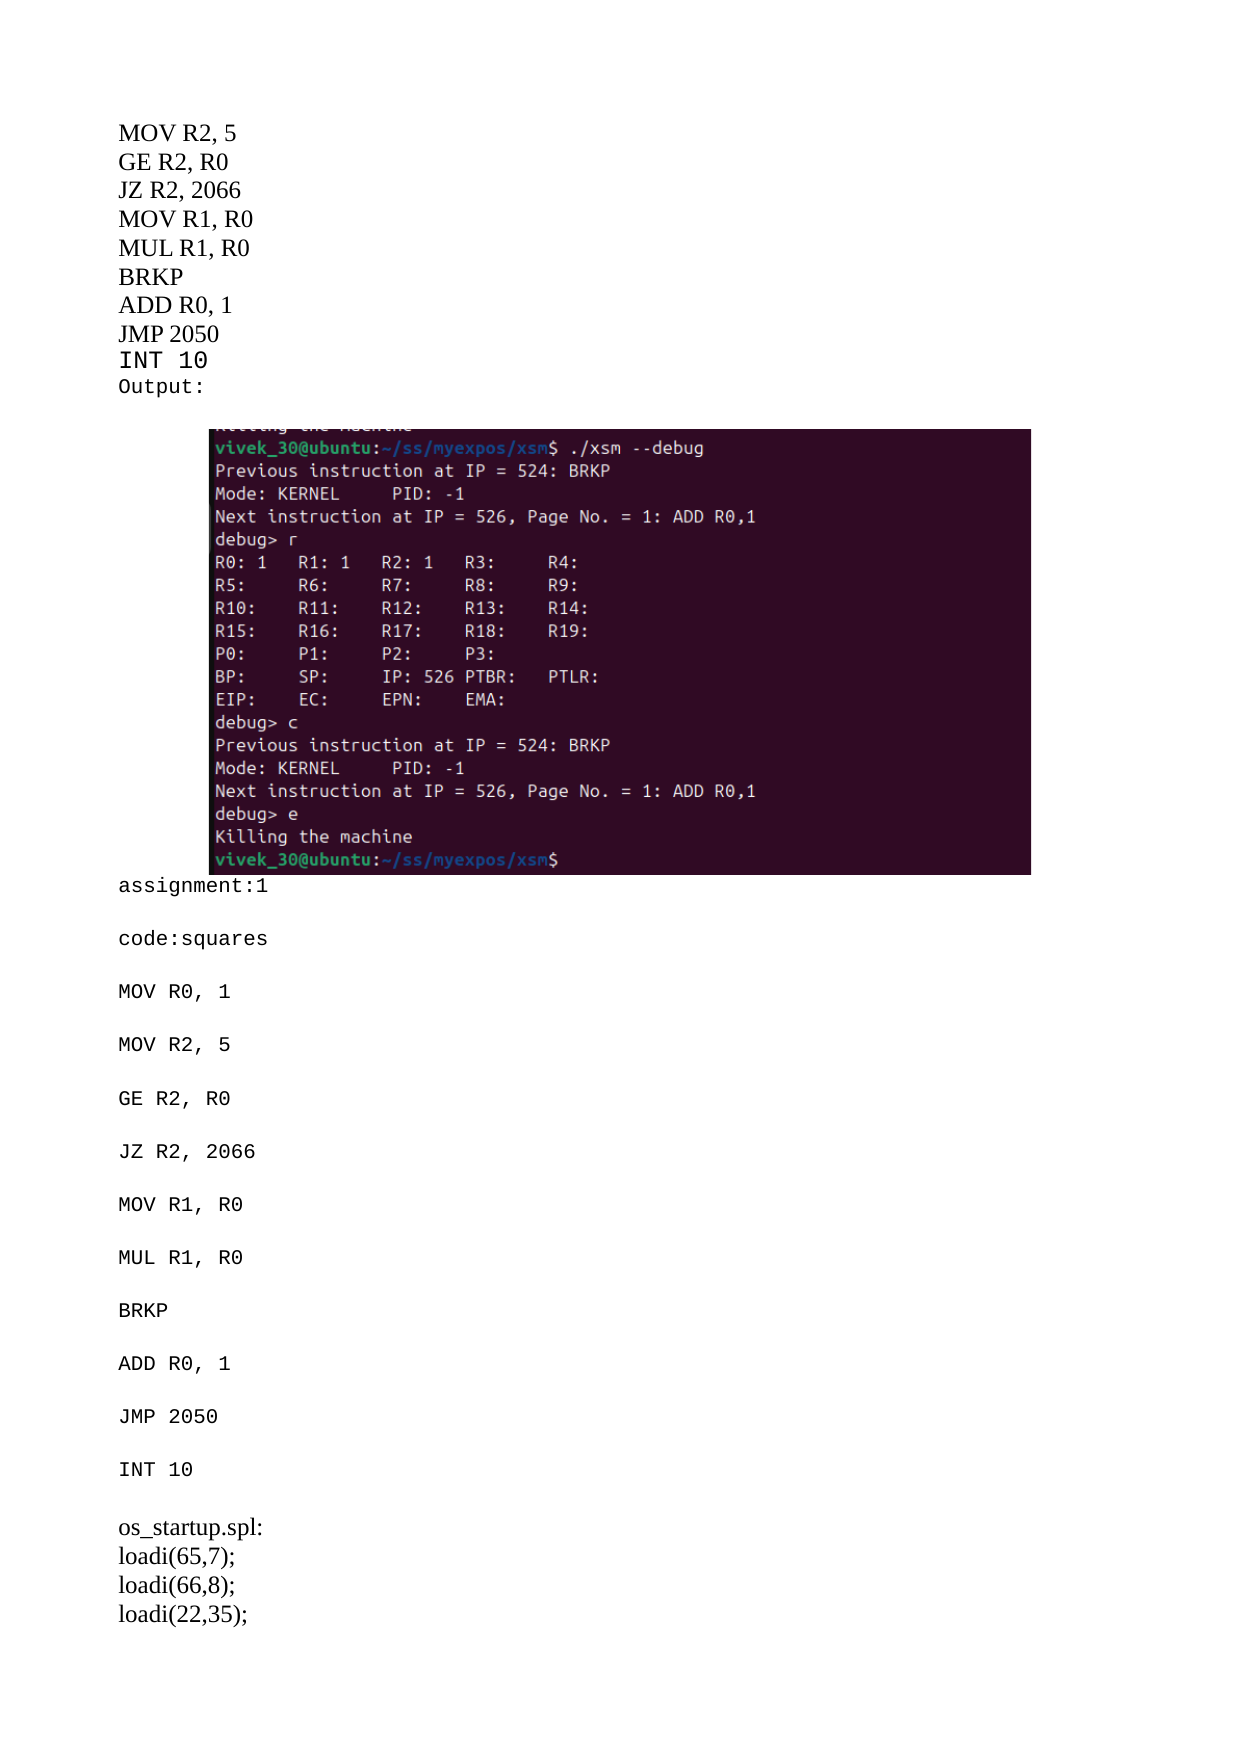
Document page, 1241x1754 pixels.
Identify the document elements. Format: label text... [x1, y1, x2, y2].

text code:squares [118, 928, 1122, 952]
text BRKP [118, 1300, 1122, 1324]
text MOV R2, 5 [118, 1034, 1122, 1058]
text loadi(65,7); [118, 1541, 1122, 1570]
text GE R2, R0 [118, 1087, 1122, 1111]
text MUL R1, R0 [118, 233, 1122, 262]
text MOV R2, 5 [118, 118, 1122, 147]
text JMP 2050 [118, 319, 1122, 348]
text loadi(66,8); [118, 1570, 1122, 1599]
text loadi(22,35); [118, 1599, 1122, 1627]
text INT 10 [118, 1459, 1122, 1483]
text ADD R0, 1 [118, 1353, 1122, 1377]
text MOV R1, R0 [118, 1194, 1122, 1217]
text JZ R2, 2066 [118, 176, 1122, 204]
text MOV R0, 1 [118, 981, 1122, 1005]
text JZ R2, 2066 [118, 1141, 1122, 1164]
text BRKP [118, 262, 1122, 291]
picture [208, 429, 1032, 875]
text GE R2, R0 [118, 147, 1122, 176]
text assignment:1 [118, 429, 1122, 899]
text MUL R1, R0 [118, 1247, 1122, 1271]
text ADD R0, 1 [118, 291, 1122, 319]
text JMP 2050 [118, 1406, 1122, 1430]
text MOV R1, R0 [118, 204, 1122, 233]
text Output: [118, 376, 1122, 400]
text INT 10 [118, 348, 1122, 376]
text os_startup.spl: [118, 1512, 1122, 1541]
